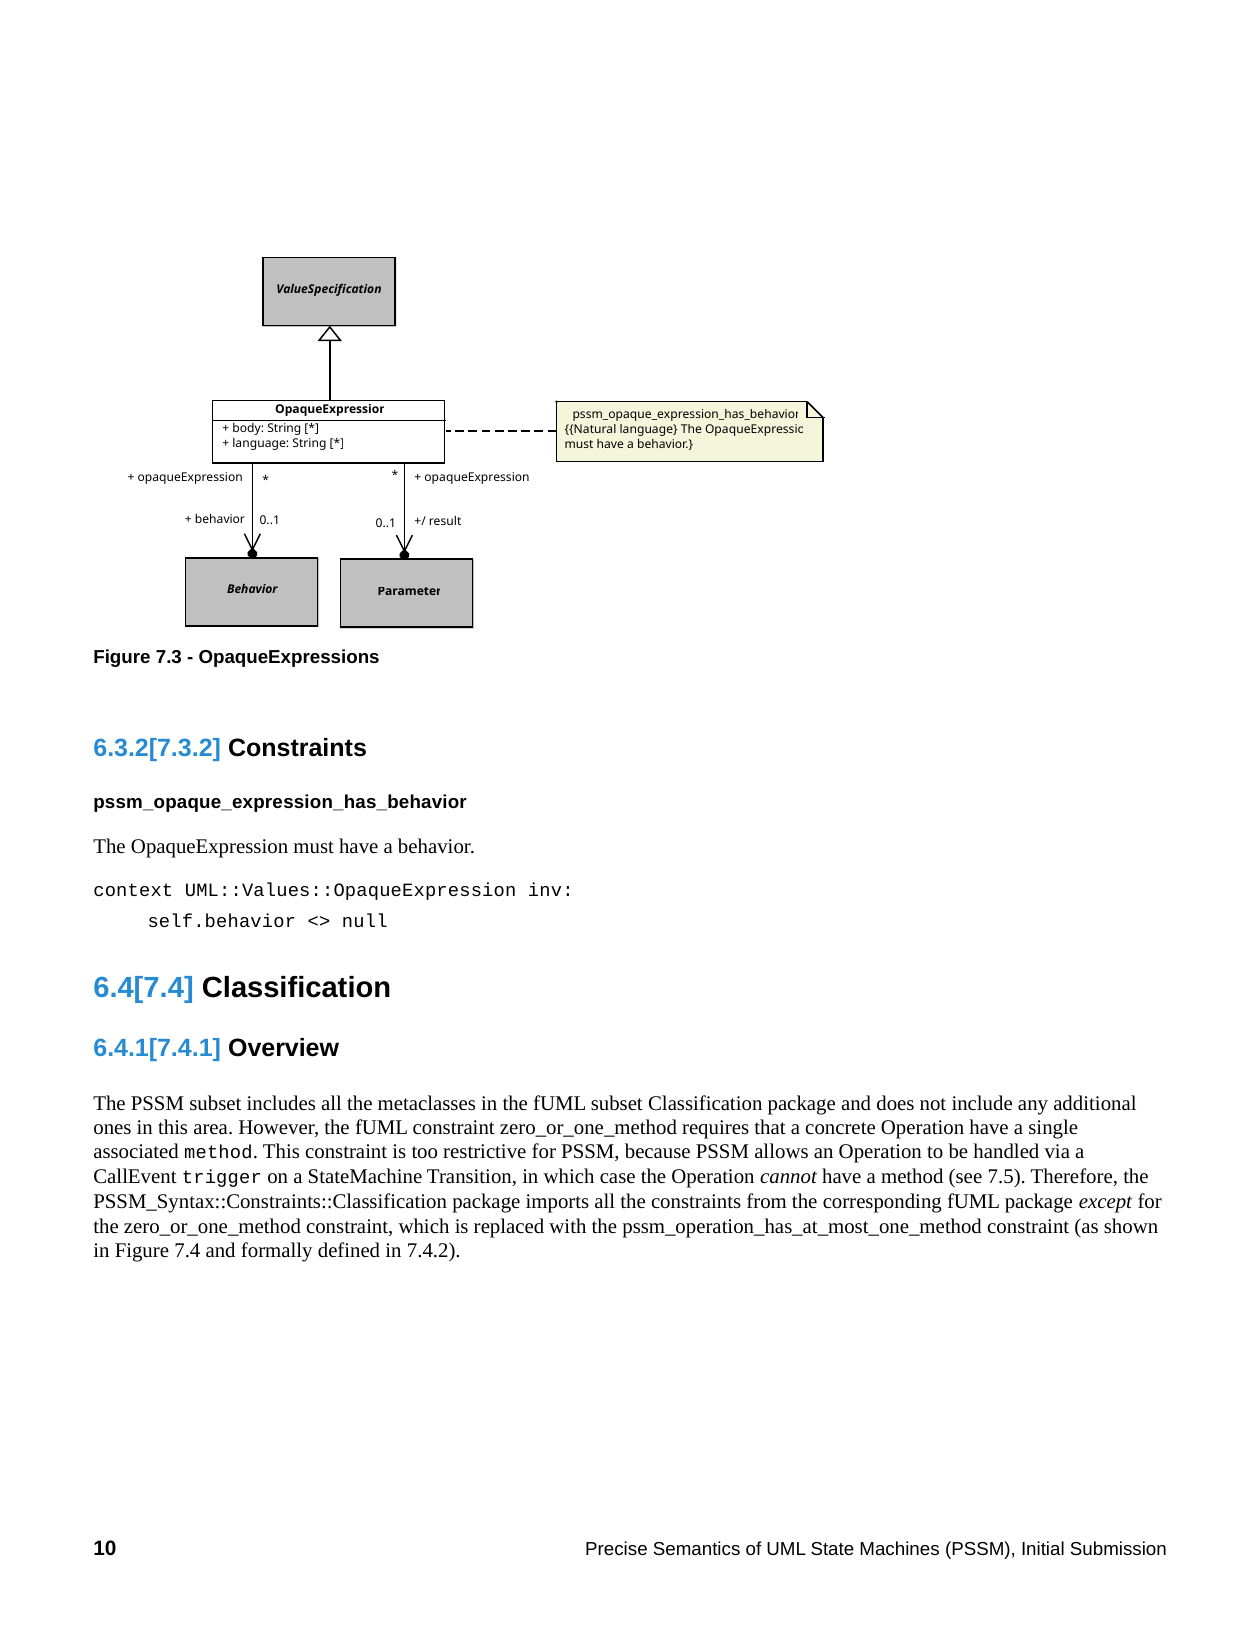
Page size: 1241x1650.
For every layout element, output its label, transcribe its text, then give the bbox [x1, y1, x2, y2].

text The OpaqueExpression must have a behavior. [93, 833, 1164, 858]
text context UML::Values::OpaqueExpression inv: [93, 879, 1164, 902]
subtitle Constraints [93, 733, 1164, 762]
subtitle pssm_opaque_expression_has_behavior [93, 791, 1164, 812]
text The PSSM subset includes all the metaclasses in the fUML subset Classification package and does not include any additional ones in this area. However, the fUML constraint zero_or_one_method requires that a concrete Operation have a single associated method. This constraint is too restrictive for PSSM, because PSSM allows an Operation to be handled via a CallEvent trigger on a StateMachine Transition, in which case the Operation cannot have a method (see 7.5). Therefore, the PSSM_Syntax::Constraints::Classification package imports all the constraints from the corresponding fUML package except for the zero_or_one_method constraint, which is replaced with the pssm_operation_has_at_most_one_method constraint (as shown in Figure 7.4 and formally defined in 7.4.2). [93, 1091, 1164, 1262]
subtitle Overview [93, 1033, 1164, 1062]
text Figure 7.3 - OpaqueExpressions [93, 243, 1025, 667]
subtitle Classification [93, 968, 1164, 1004]
text self.behavior <> null [93, 910, 1164, 933]
